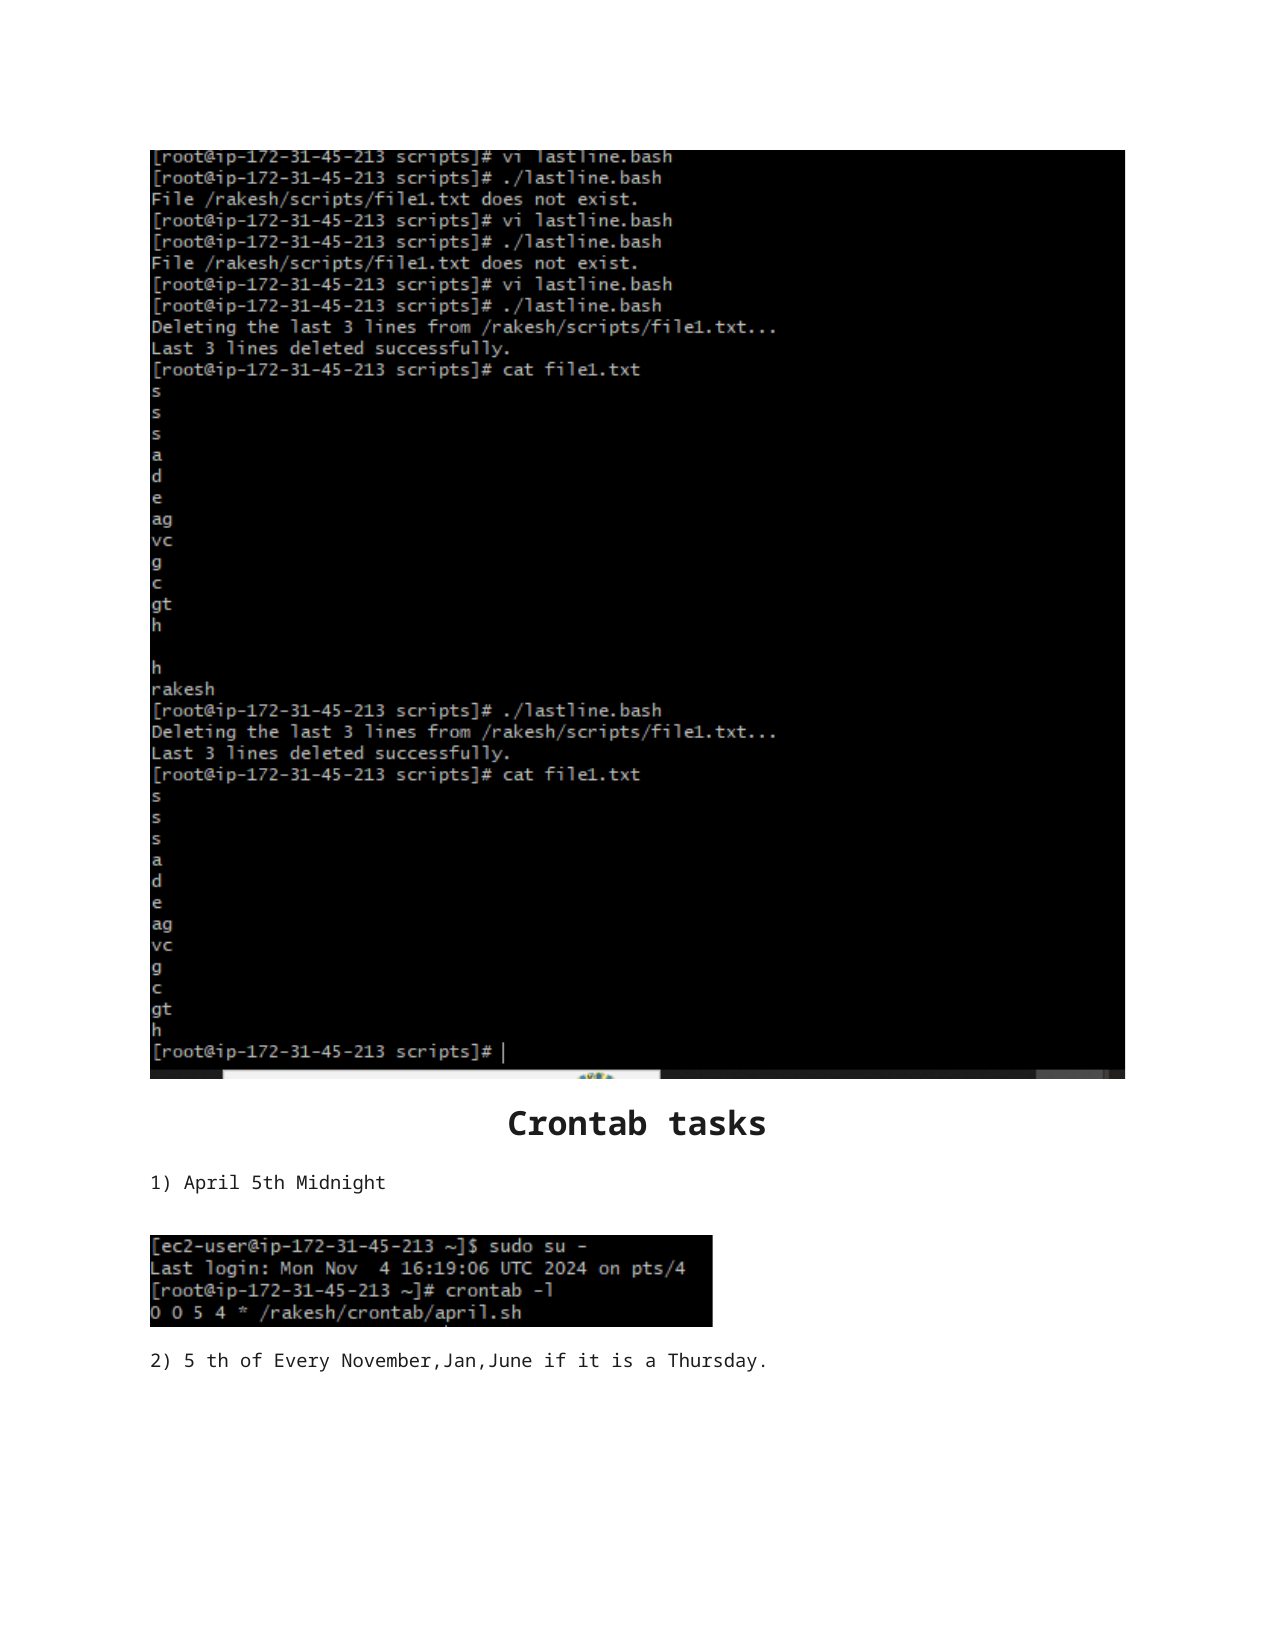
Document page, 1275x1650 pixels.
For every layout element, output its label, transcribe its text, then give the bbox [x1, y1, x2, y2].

text 2) 5 th of Every November,Jan,June if it is a Thursday. [150, 1347, 1125, 1373]
text 1) April 5th Midnight [150, 1169, 1125, 1195]
text Crontab tasks [150, 1100, 1125, 1146]
